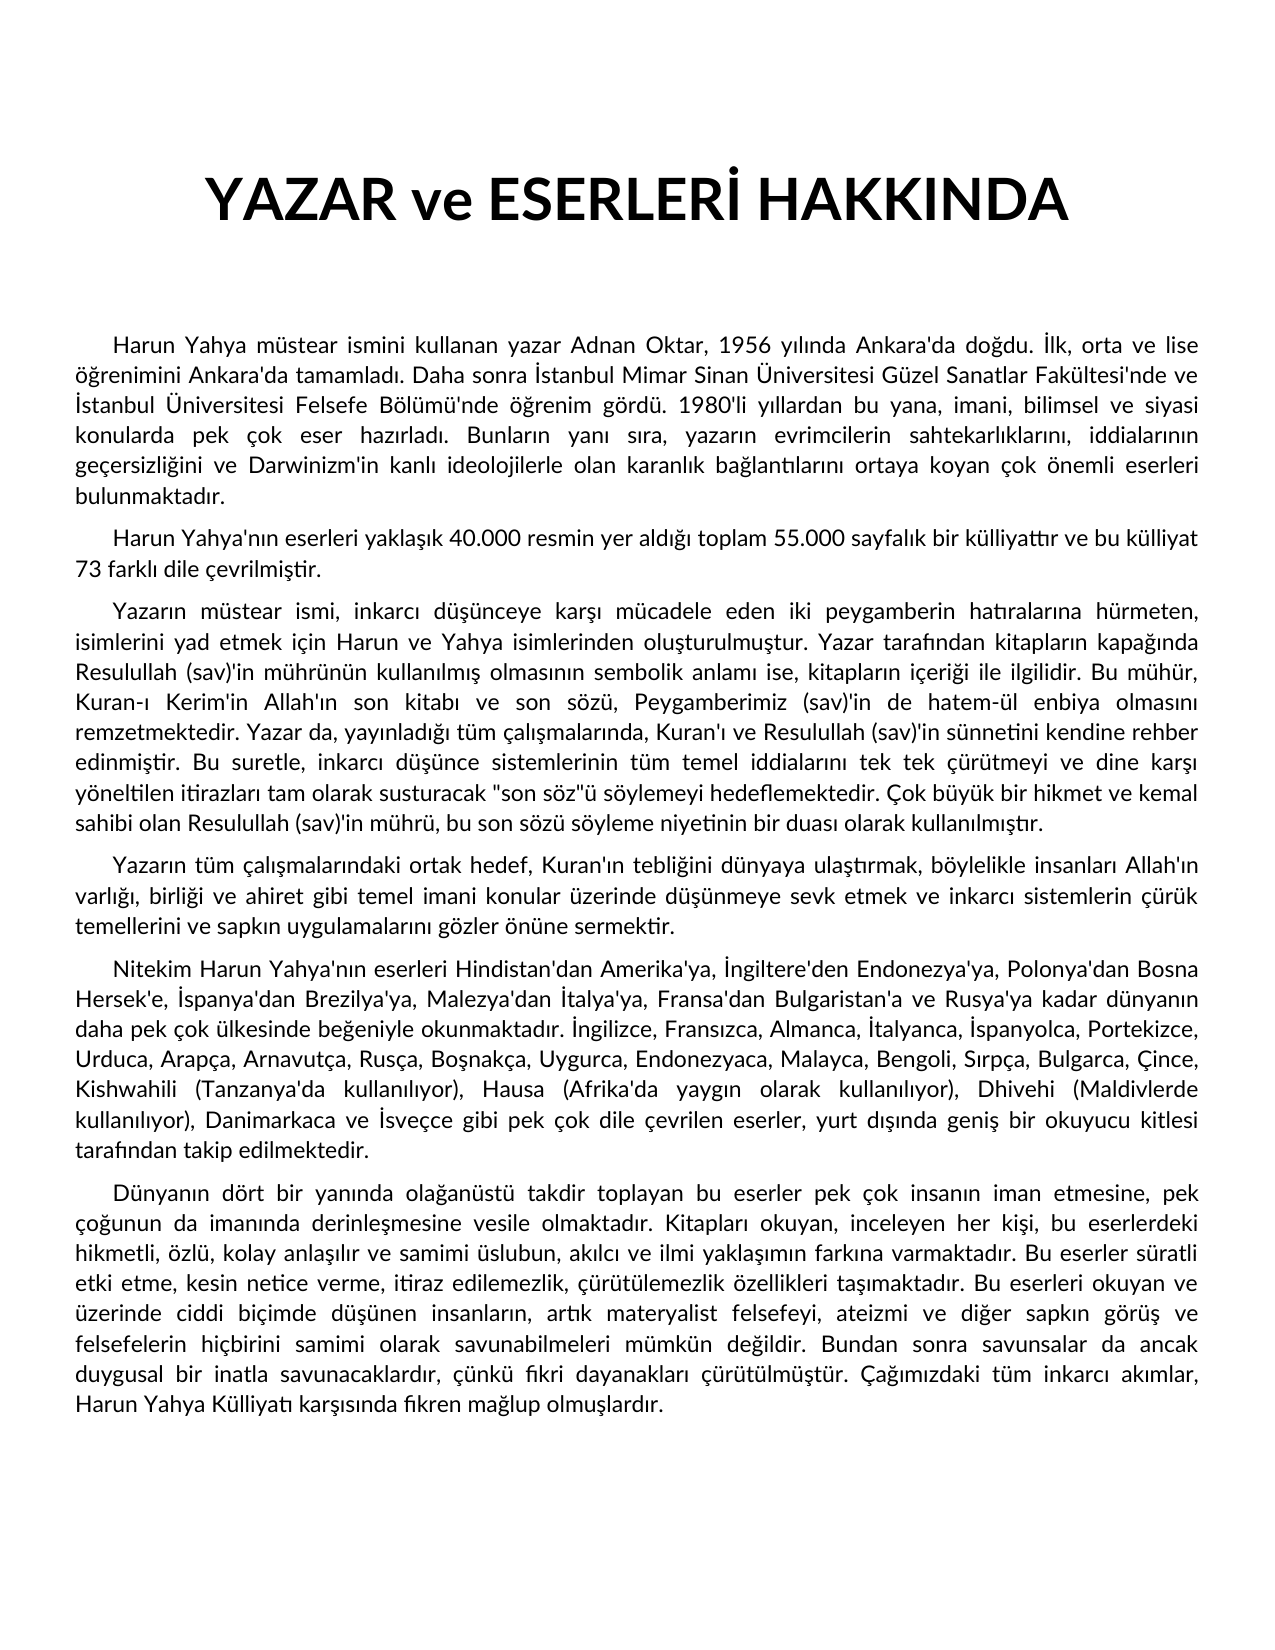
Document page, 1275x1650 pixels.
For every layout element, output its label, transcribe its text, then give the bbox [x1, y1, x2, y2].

text Dünyanın dört bir yanında olağanüstü takdir toplayan bu eserler pek çok insanın iman etmesine, pek çoğunun da imanında derinleşmesine vesile olmaktadır. Kitapları okuyan, inceleyen her kişi, bu eserlerdeki hikmetli, özlü, kolay anlaşılır ve samimi üslubun, akılcı ve ilmi yaklaşımın farkına varmaktadır. Bu eserler süratli etki etme, kesin netice verme, itiraz edilemezlik, çürütülemezlik özellikleri taşımaktadır. Bu eserleri okuyan ve üzerinde ciddi biçimde düşünen insanların, artık materyalist felsefeyi, ateizmi ve diğer sapkın görüş ve felsefelerin hiçbirini samimi olarak savunabilmeleri mümkün değildir. Bundan sonra savunsalar da ancak duygusal bir inatla savunacaklardır, çünkü fikri dayanakları çürütülmüştür. Çağımızdaki tüm inkarcı akımlar, Harun Yahya Külliyatı karşısında fikren mağlup olmuşlardır. [75, 1178, 1200, 1417]
text Yazarın müstear ismi, inkarcı düşünceye karşı mücadele eden iki peygamberin hatıralarına hürmeten, isimlerini yad etmek için Harun ve Yahya isimlerinden oluşturulmuştur. Yazar tarafından kitapların kapağında Resulullah (sav)'in mührünün kullanılmış olmasının sembolik anlamı ise, kitapların içeriği ile ilgilidir. Bu mühür, Kuran-ı Kerim'in Allah'ın son kitabı ve son sözü, Peygamberimiz (sav)'in de hatem-ül enbiya olmasını remzetmektedir. Yazar da, yayınladığı tüm çalışmalarında, Kuran'ı ve Resulullah (sav)'in sünnetini kendine rehber edinmiştir. Bu suretle, inkarcı düşünce sistemlerinin tüm temel iddialarını tek tek çürütmeyi ve dine karşı yöneltilen itirazları tam olarak susturacak "son söz"ü söylemeyi hedeflemektedir. Çok büyük bir hikmet ve kemal sahibi olan Resulullah (sav)'in mührü, bu son sözü söyleme niyetinin bir duası olarak kullanılmıştır. [75, 597, 1200, 836]
text Nitekim Harun Yahya'nın eserleri Hindistan'dan Amerika'ya, İngiltere'den Endonezya'ya, Polonya'dan Bosna Hersek'e, İspanya'dan Brezilya'ya, Malezya'dan İtalya'ya, Fransa'dan Bulgaristan'a ve Rusya'ya kadar dünyanın daha pek çok ülkesinde beğeniyle okunmaktadır. İngilizce, Fransızca, Almanca, İtalyanca, İspanyolca, Portekizce, Urduca, Arapça, Arnavutça, Rusça, Boşnakça, Uygurca, Endonezyaca, Malayca, Bengoli, Sırpça, Bulgarca, Çince, Kishwahili (Tanzanya'da kullanılıyor), Hausa (Afrika'da yaygın olarak kullanılıyor), Dhivehi (Maldivlerde kullanılıyor), Danimarkaca ve İsveçce gibi pek çok dile çevrilen eserler, yurt dışında geniş bir okuyucu kitlesi tarafından takip edilmektedir. [75, 954, 1200, 1163]
subtitle YAZAR ve ESERLERİ HAKKINDA [75, 162, 1200, 232]
text Yazarın tüm çalışmalarındaki ortak hedef, Kuran'ın tebliğini dünyaya ulaştırmak, böylelikle insanları Allah'ın varlığı, birliği ve ahiret gibi temel imani konular üzerinde düşünmeye sevk etmek ve inkarcı sistemlerin çürük temellerini ve sapkın uygulamalarını gözler önüne sermektir. [75, 851, 1200, 939]
text Harun Yahya'nın eserleri yaklaşık 40.000 resmin yer aldığı toplam 55.000 sayfalık bir külliyattır ve bu külliyat 73 farklı dile çevrilmiştir. [75, 524, 1200, 582]
text Harun Yahya müstear ismini kullanan yazar Adnan Oktar, 1956 yılında Ankara'da doğdu. İlk, orta ve lise öğrenimini Ankara'da tamamladı. Daha sonra İstanbul Mimar Sinan Üniversitesi Güzel Sanatlar Fakültesi'nde ve İstanbul Üniversitesi Felsefe Bölümü'nde öğrenim gördü. 1980'li yıllardan bu yana, imani, bilimsel ve siyasi konularda pek çok eser hazırladı. Bunların yanı sıra, yazarın evrimcilerin sahtekarlıklarını, iddialarının geçersizliğini ve Darwinizm'in kanlı ideolojilerle olan karanlık bağlantılarını ortaya koyan çok önemli eserleri bulunmaktadır. [75, 330, 1200, 509]
